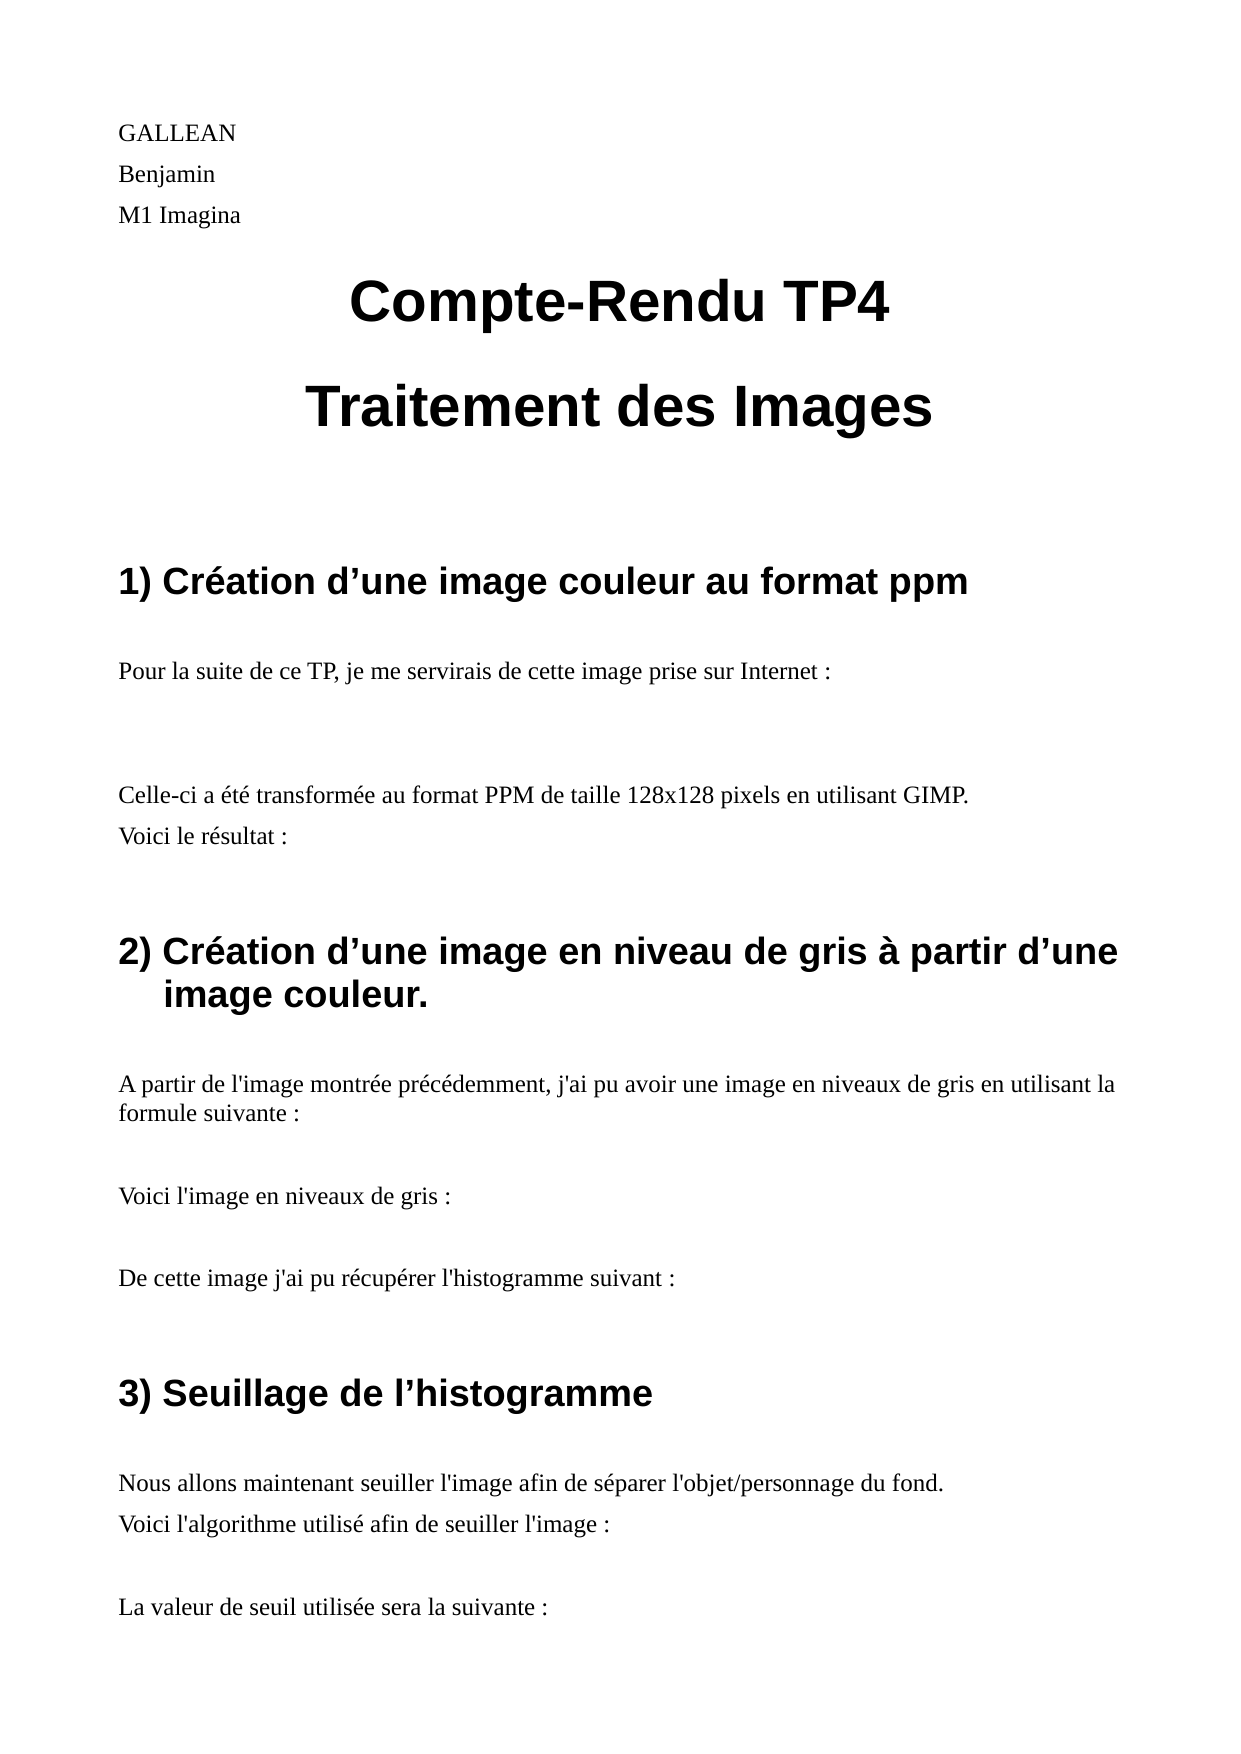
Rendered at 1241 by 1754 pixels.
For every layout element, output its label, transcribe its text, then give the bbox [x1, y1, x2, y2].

text M1 Imagina [118, 201, 1122, 229]
subtitle 3) Seuillage de l’histogramme [118, 1371, 1122, 1414]
subtitle 1) Création d’une image couleur au format ppm [118, 558, 1122, 602]
text Voici l'algorithme utilisé afin de seuiller l'image : [118, 1509, 1122, 1538]
subtitle 2) Création d’une image en niveau de gris à partir d’une image couleur. [118, 928, 1122, 1016]
title Traitement des Images [118, 371, 1122, 438]
text Voici le résultat : [118, 821, 1122, 850]
text La valeur de seuil utilisée sera la suivante : [118, 1592, 1122, 1621]
text De cette image j'ai pu récupérer l'histogramme suivant : [118, 1263, 1122, 1292]
text A partir de l'image montrée précédemment, j'ai pu avoir une image en niveaux de gris en utilisant la formule suivante : [118, 1069, 1122, 1127]
text GALLEAN [118, 118, 1122, 147]
text Voici l'image en niveaux de gris : [118, 1181, 1122, 1209]
text Pour la suite de ce TP, je me servirais de cette image prise sur Internet : [118, 656, 1122, 685]
title Compte-Rendu TP4 [118, 267, 1122, 334]
text Nous allons maintenant seuiller l'image afin de séparer l'objet/personnage du fond. [118, 1468, 1122, 1497]
text Benjamin [118, 159, 1122, 188]
text Celle-ci a été transformée au format PPM de taille 128x128 pixels en utilisant GIMP. [118, 780, 1122, 808]
